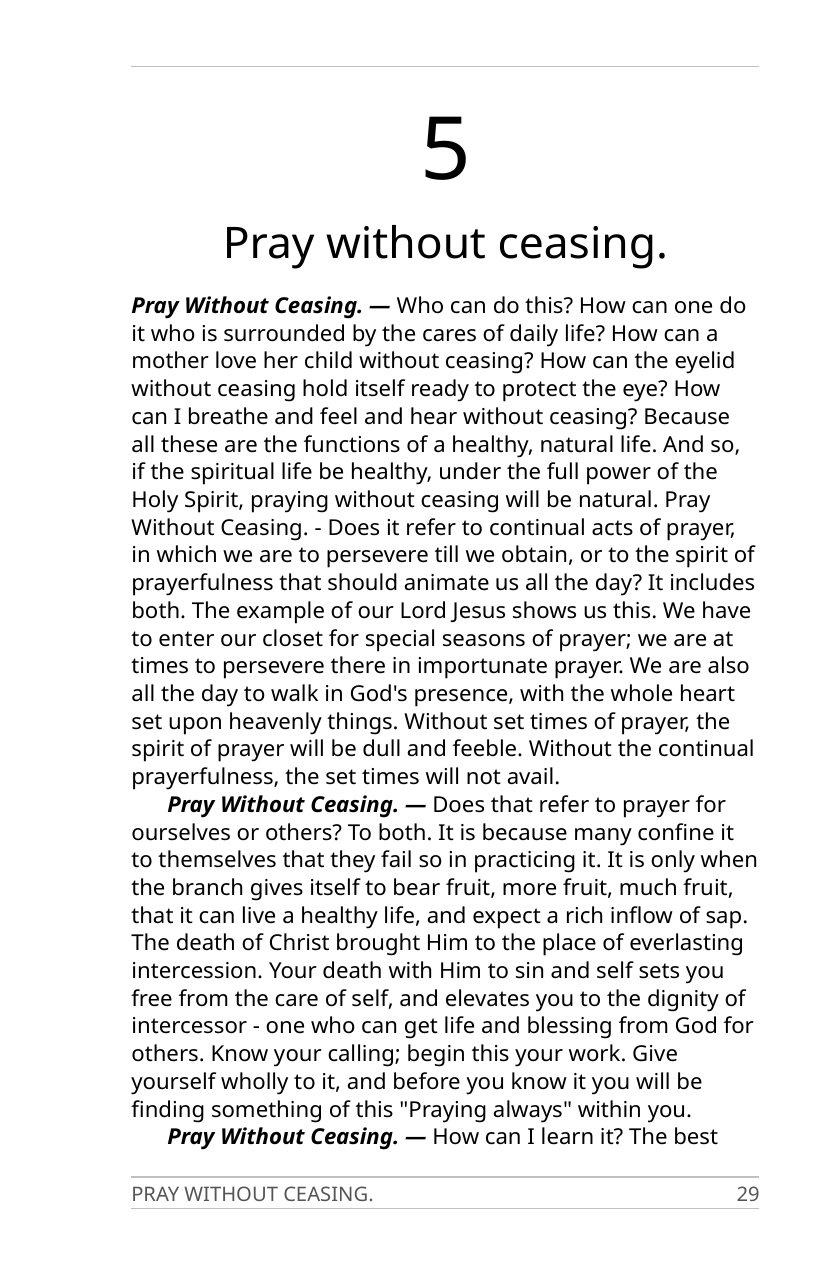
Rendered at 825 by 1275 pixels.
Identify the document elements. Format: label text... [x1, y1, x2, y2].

text Pray Without Ceasing. — Does that refer to prayer for ourselves or others? To both. It is because many confine it to themselves that they fail so in practicing it. It is only when the branch gives itself to bear fruit, more fruit, much fruit, that it can live a healthy life, and expect a rich inflow of sap. The death of Christ brought Him to the place of everlasting intercession. Your death with Him to sin and self sets you free from the care of self, and elevates you to the dignity of intercessor - one who can get life and blessing from God for others. Know your calling; begin this your work. Give yourself wholly to it, and before you know it you will be finding something of this "Praying always" within you. [131, 791, 759, 1123]
title Pray without ceasing. [131, 209, 759, 292]
text Pray Without Ceasing. — Who can do this? How can one do it who is surrounded by the cares of daily life? How can a mother love her child without ceasing? How can the eyelid without ceasing hold itself ready to protect the eye? How can I breathe and feel and hear without ceasing? Because all these are the functions of a healthy, natural life. And so, if the spiritual life be healthy, under the full power of the Holy Spirit, praying without ceasing will be natural. Pray Without Ceasing. - Does it refer to continual acts of prayer, in which we are to persevere till we obtain, or to the spirit of prayerfulness that should animate us all the day? It includes both. The example of our Lord Jesus shows us this. We have to enter our closet for special seasons of prayer; we are at times to persevere there in importunate prayer. We are also all the day to walk in God's presence, with the whole heart set upon heavenly things. Without set times of prayer, the spirit of prayer will be dull and feeble. Without the continual prayerfulness, the set times will not avail. [131, 292, 759, 791]
text Pray Without Ceasing. — How can I learn it? The best [131, 1123, 759, 1151]
title 5 [131, 70, 759, 209]
